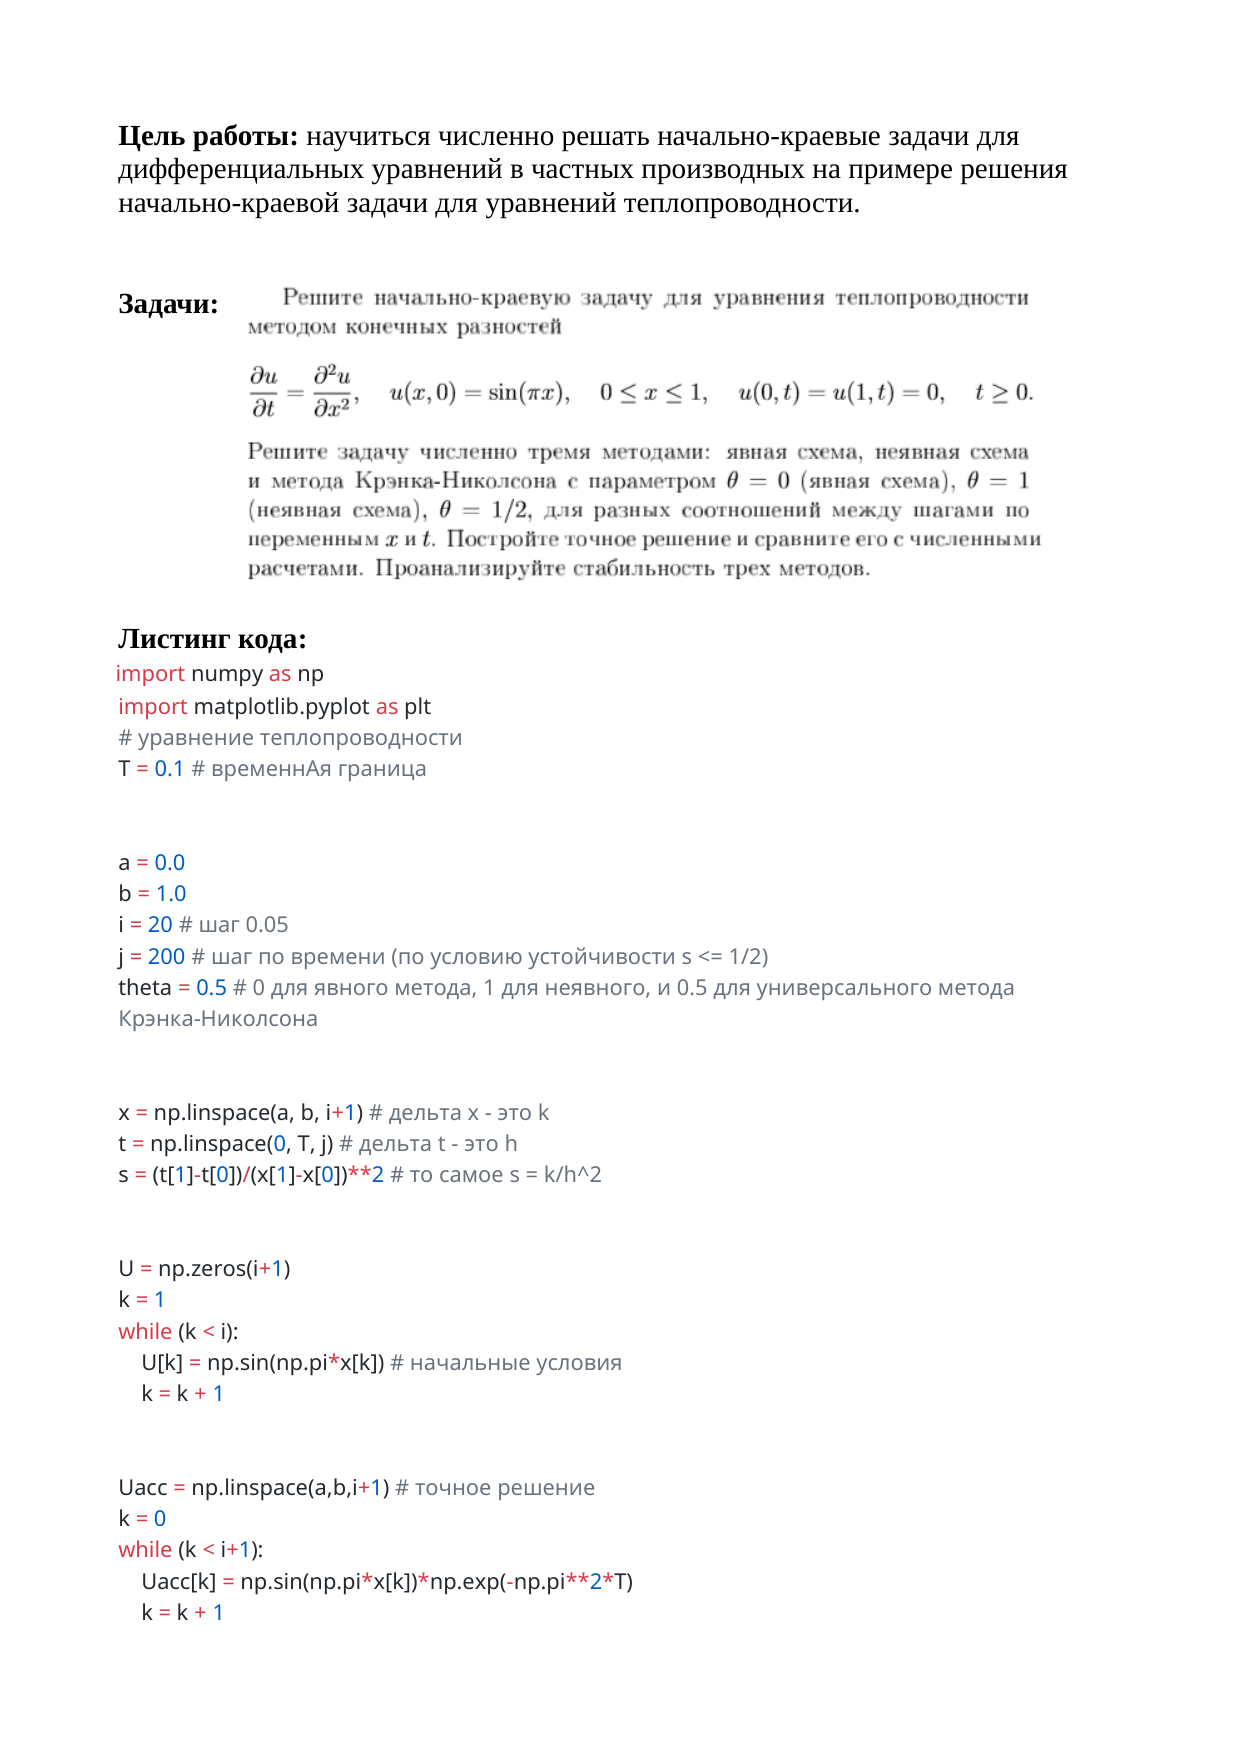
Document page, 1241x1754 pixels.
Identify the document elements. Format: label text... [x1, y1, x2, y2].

table_cell Uacc[k] = np.sin(np.pi*x[k])*np.exp(-np.pi**2*T) [103, 1564, 1096, 1595]
table_cell # уравнение теплопроводности [103, 720, 1096, 752]
table_cell [103, 1408, 1096, 1439]
table_cell [103, 783, 1096, 814]
table_cell theta = 0.5 # 0 для явного метода, 1 для неявного, и 0.5 для универсального метода Крэнка-Николсона [103, 970, 1096, 1033]
table_cell x = np.linspace(a, b, i+1) # дельта x - это k [103, 1064, 1096, 1127]
table_cell j = 200 # шаг по времени (по условию устойчивости s <= 1/2) [103, 939, 1096, 970]
table_cell while (k < i): [103, 1314, 1096, 1345]
table_cell k = k + 1 [103, 1377, 1096, 1408]
table_header import numpy as np [103, 655, 1096, 689]
text Задачи: [118, 286, 241, 319]
table_cell import matplotlib.pyplot as plt [103, 689, 1096, 720]
table_cell k = 0 [103, 1502, 1096, 1533]
table_cell k = 1 [103, 1283, 1096, 1314]
table_cell [103, 1189, 1096, 1220]
text Листинг кода: [118, 621, 1122, 655]
text Цель работы: научиться численно решать начально-краевые задачи для дифференциальных уравнений в частных производных на примере решения начально-краевой задачи для уравнений теплопроводности. [118, 118, 1122, 219]
table_cell U[k] = np.sin(np.pi*x[k]) # начальные условия [103, 1345, 1096, 1377]
table_cell Uacc = np.linspace(a,b,i+1) # точное решение [103, 1439, 1096, 1502]
table_cell b = 1.0 [103, 877, 1096, 908]
table_cell U = np.zeros(i+1) [103, 1220, 1096, 1283]
picture [241, 281, 1044, 583]
table_cell t = np.linspace(0, T, j) # дельта t - это h [103, 1127, 1096, 1158]
table_cell k = k + 1 [103, 1595, 1096, 1627]
table_cell T = 0.1 # временнАя граница [103, 752, 1096, 783]
text [1044, 286, 1122, 319]
table_cell [103, 1627, 1096, 1689]
table_cell a = 0.0 [103, 814, 1096, 877]
table_cell s = (t[1]-t[0])/(x[1]-x[0])**2 # то самое s = k/h^2 [103, 1158, 1096, 1189]
table_cell [103, 1033, 1096, 1064]
table_cell i = 20 # шаг 0.05 [103, 908, 1096, 939]
table_cell while (k < i+1): [103, 1533, 1096, 1564]
